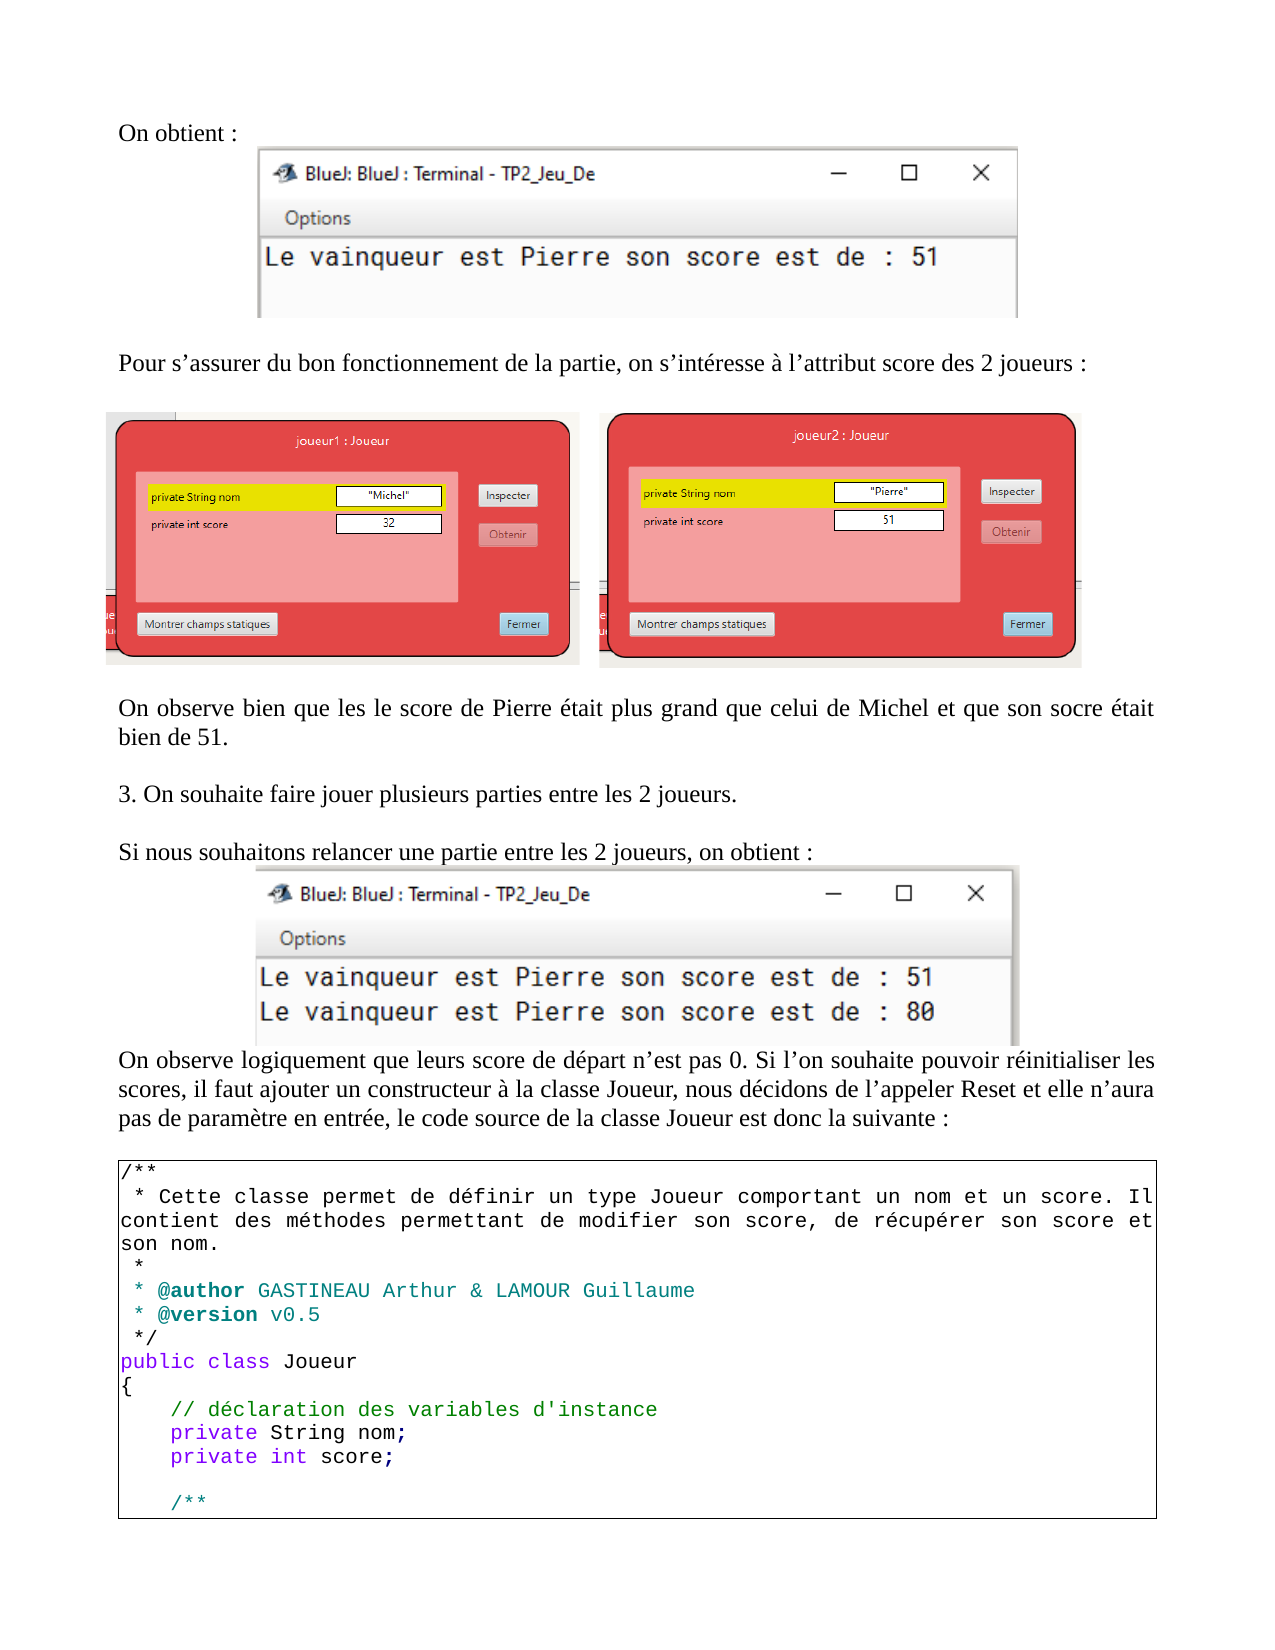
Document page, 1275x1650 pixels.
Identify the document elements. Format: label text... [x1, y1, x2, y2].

text // déclaration des variables d'instance [119, 1397, 1156, 1420]
text 3. On souhaite faire jouer plusieurs parties entre les 2 joueurs. [118, 779, 1157, 808]
text * @version v0.5 [119, 1302, 1156, 1326]
picture [599, 413, 1082, 668]
text Si nous souhaitons relancer une partie entre les 2 joueurs, on obtient : [118, 837, 1157, 866]
picture [105, 412, 580, 665]
picture [255, 865, 1020, 1046]
text private String nom; [119, 1420, 1156, 1444]
text On observe logiquement que leurs score de départ n’est pas 0. Si l’on souhaite pouvoir réinitialiser les scores, il faut ajouter un constructeur à la classe Joueur, nous décidons de l’appeler Reset et elle n’aura pas de paramètre en entrée, le code source de la classe Joueur est donc la suivante : [118, 866, 1157, 1132]
text * [119, 1255, 1156, 1278]
text * Cette classe permet de définir un type Joueur comportant un nom et un score. Il contient des méthodes permettant de modifier son score, de récupérer son score et son nom. [119, 1184, 1156, 1255]
text On obtient : [118, 118, 1157, 147]
text * @author GASTINEAU Arthur & LAMOUR Guillaume [119, 1278, 1156, 1302]
picture [257, 146, 1018, 318]
text { [119, 1373, 1156, 1397]
text On observe bien que les le score de Pierre était plus grand que celui de Michel et que son socre était bien de 51. [118, 693, 1157, 751]
text Pour s’assurer du bon fonctionnement de la partie, on s’intéresse à l’attribut score des 2 joueurs : [118, 348, 1157, 377]
text /** [119, 1491, 1156, 1518]
text /** [119, 1161, 1156, 1184]
text public class Joueur [119, 1349, 1156, 1373]
text */ [119, 1326, 1156, 1349]
text private int score; [119, 1444, 1156, 1470]
